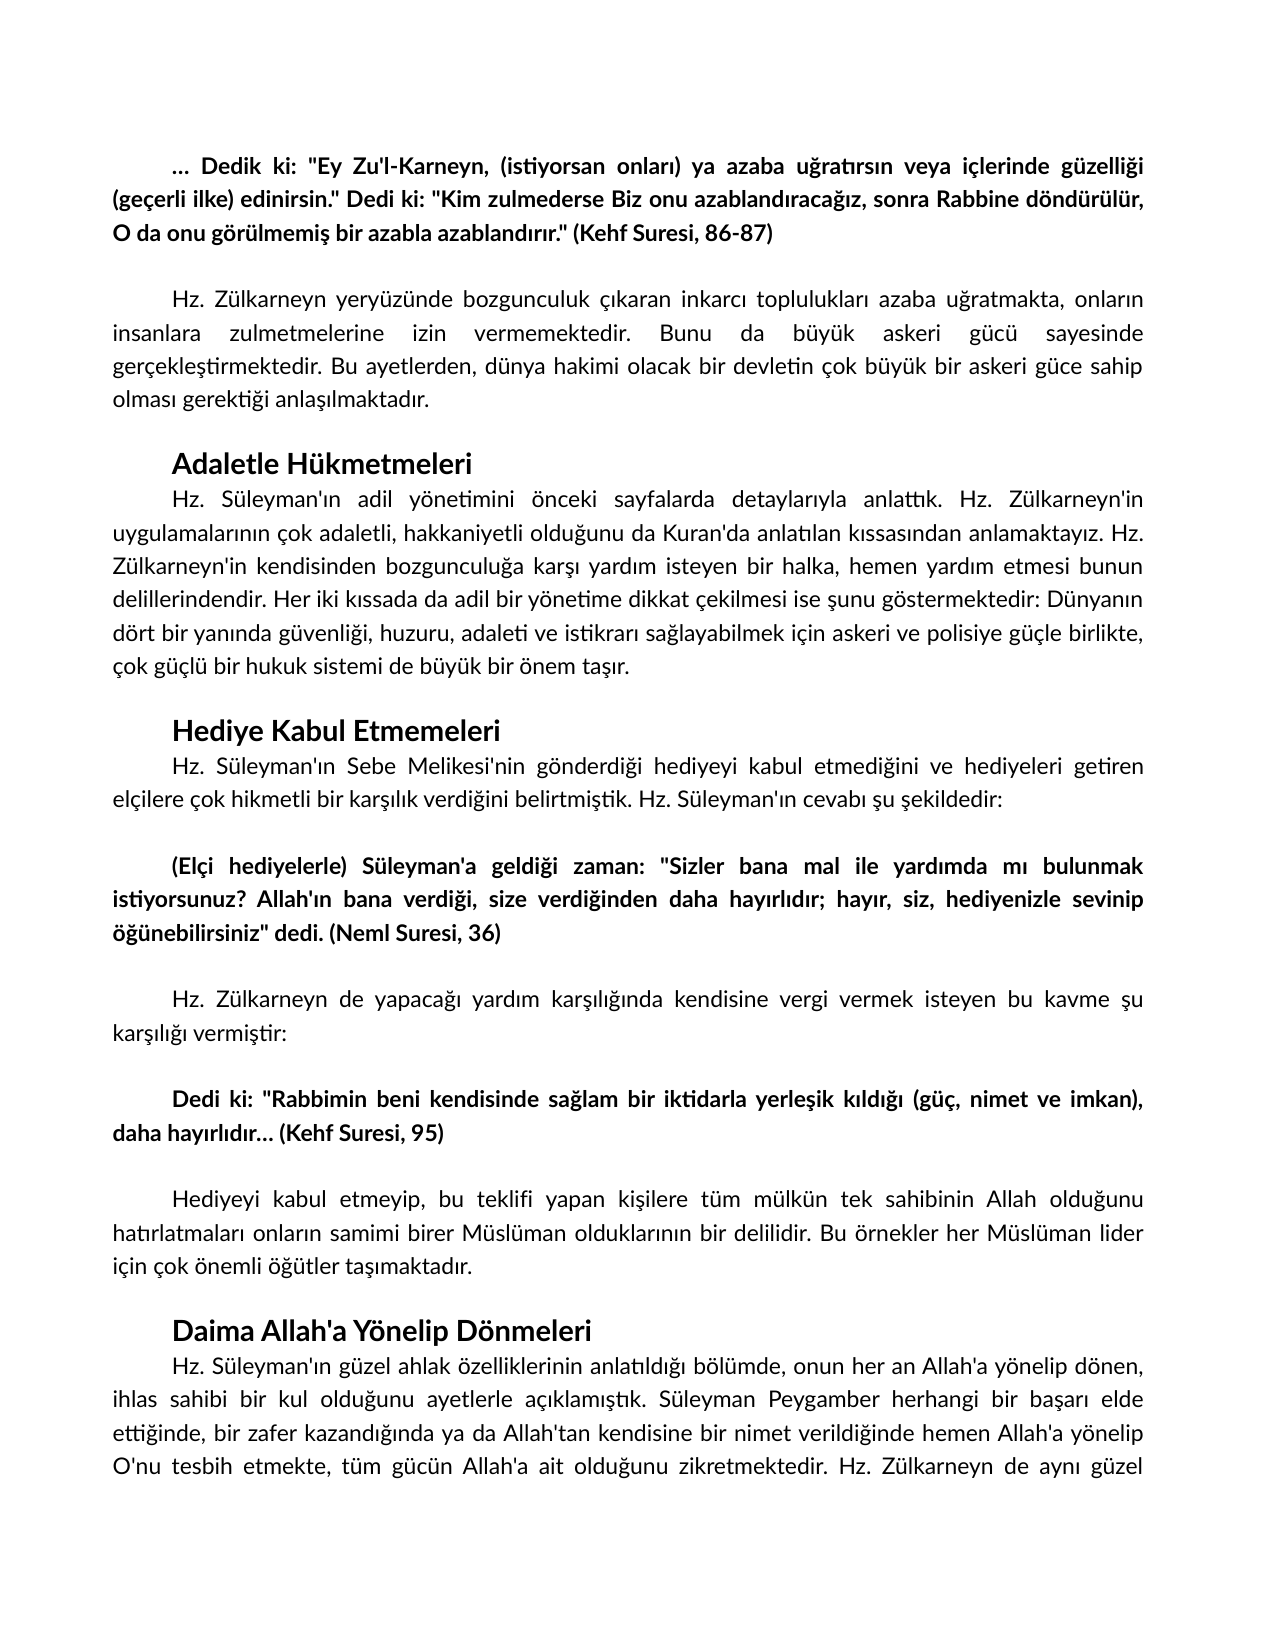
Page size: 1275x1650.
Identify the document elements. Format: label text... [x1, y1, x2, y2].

text … Dedik ki: "Ey Zu'l-Karneyn, (istiyorsan onları) ya azaba uğratırsın veya içlerinde güzelliği (geçerli ilke) edinirsin." Dedi ki: "Kim zulmederse Biz onu azablandıracağız, sonra Rabbine döndürülür, O da onu görülmemiş bir azabla azablandırır." (Kehf Suresi, 86-87) [112, 148, 1145, 248]
text Hediyeyi kabul etmeyip, bu teklifi yapan kişilere tüm mülkün tek sahibinin Allah olduğunu hatırlatmaları onların samimi birer Müslüman olduklarının bir delilidir. Bu örnekler her Müslüman lider için çok önemli öğütler taşımaktadır. [112, 1181, 1145, 1281]
text Hz. Süleyman'ın adil yönetimini önceki sayfalarda detaylarıyla anlattık. Hz. Zülkarneyn'in uygulamalarının çok adaletli, hakkaniyetli olduğunu da Kuran'da anlatılan kıssasından anlamaktayız. Hz. Zülkarneyn'in kendisinden bozgunculuğa karşı yardım isteyen bir halka, hemen yardım etmesi bunun delillerindendir. Her iki kıssada da adil bir yönetime dikkat çekilmesi ise şunu göstermektedir: Dünyanın dört bir yanında güvenliği, huzuru, adaleti ve istikrarı sağlayabilmek için askeri ve polisiye güçle birlikte, çok güçlü bir hukuk sistemi de büyük bir önem taşır. [112, 481, 1145, 681]
text Daima Allah'a Yönelip Dönmeleri [112, 1314, 1145, 1348]
text Hz. Zülkarneyn yeryüzünde bozgunculuk çıkaran inkarcı toplulukları azaba uğratmakta, onların insanlara zulmetmelerine izin vermemektedir. Bunu da büyük askeri gücü sayesinde gerçekleştirmektedir. Bu ayetlerden, dünya hakimi olacak bir devletin çok büyük bir askeri güce sahip olması gerektiği anlaşılmaktadır. [112, 281, 1145, 414]
text Hediye Kabul Etmemeleri [112, 714, 1145, 748]
text Adaletle Hükmetmeleri [112, 448, 1145, 481]
text (Elçi hediyelerle) Süleyman'a geldiği zaman: "Sizler bana mal ile yardımda mı bulunmak istiyorsunuz? Allah'ın bana verdiği, size verdiğinden daha hayırlıdır; hayır, siz, hediyenizle sevinip öğünebilirsiniz" dedi. (Neml Suresi, 36) [112, 848, 1145, 948]
text Dedi ki: "Rabbimin beni kendisinde sağlam bir iktidarla yerleşik kıldığı (güç, nimet ve imkan), daha hayırlıdır… (Kehf Suresi, 95) [112, 1081, 1145, 1148]
text Hz. Zülkarneyn de yapacağı yardım karşılığında kendisine vergi vermek isteyen bu kavme şu karşılığı vermiştir: [112, 981, 1145, 1048]
text Hz. Süleyman'ın Sebe Melikesi'nin gönderdiği hediyeyi kabul etmediğini ve hediyeleri getiren elçilere çok hikmetli bir karşılık verdiğini belirtmiştik. Hz. Süleyman'ın cevabı şu şekildedir: [112, 748, 1145, 814]
text Hz. Süleyman'ın güzel ahlak özelliklerinin anlatıldığı bölümde, onun her an Allah'a yönelip dönen, ihlas sahibi bir kul olduğunu ayetlerle açıklamıştık. Süleyman Peygamber herhangi bir başarı elde ettiğinde, bir zafer kazandığında ya da Allah'tan kendisine bir nimet verildiğinde hemen Allah'a yönelip O'nu tesbih etmekte, tüm gücün Allah'a ait olduğunu zikretmektedir. Hz. Zülkarneyn de aynı güzel [112, 1348, 1145, 1481]
